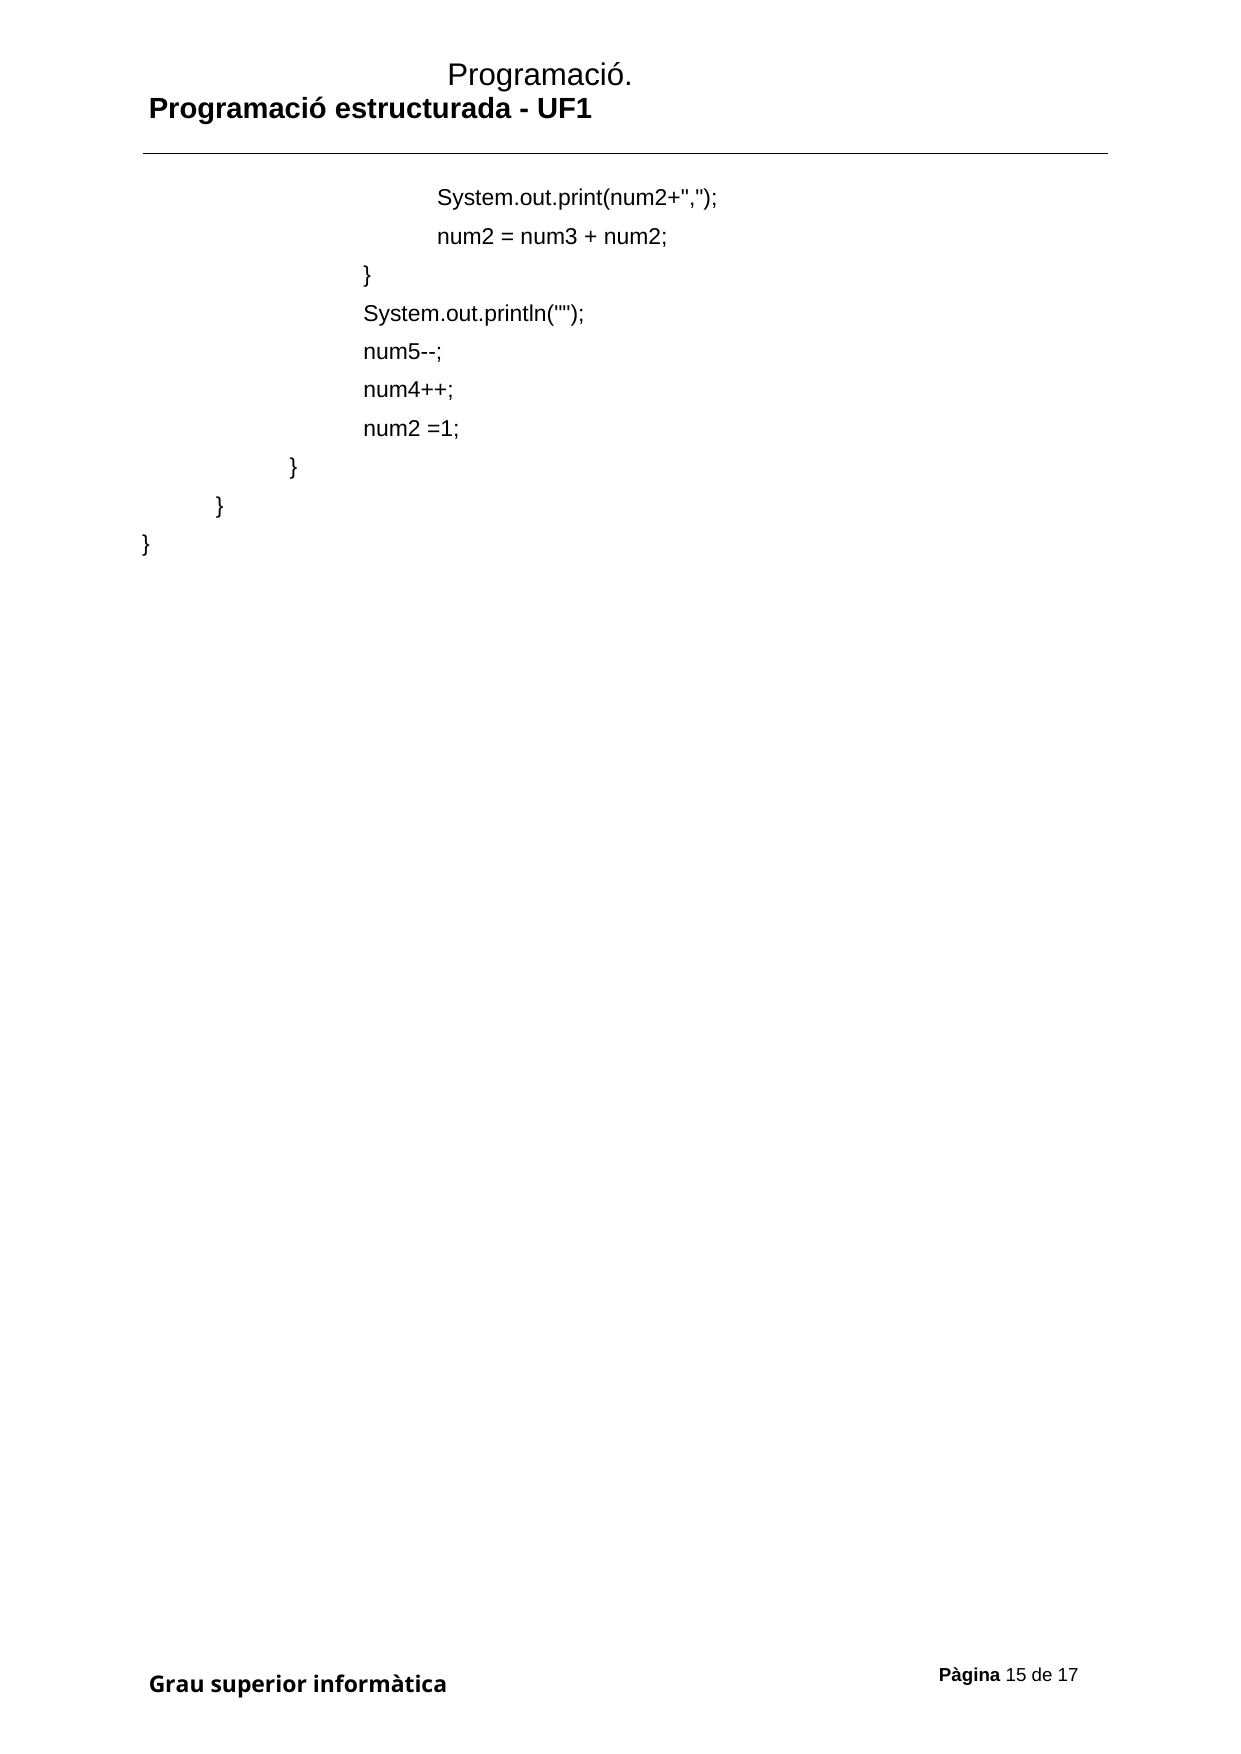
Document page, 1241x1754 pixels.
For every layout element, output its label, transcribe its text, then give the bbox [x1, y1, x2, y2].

text } [142, 531, 1107, 557]
text num2 =1; [142, 416, 1107, 441]
text } [142, 262, 1107, 287]
text System.out.println(""); [142, 300, 1107, 326]
text } [142, 454, 1107, 480]
text } [142, 492, 1107, 518]
text System.out.print(num2+","); [142, 185, 1107, 211]
text num2 = num3 + num2; [142, 223, 1107, 249]
text num5--; [142, 339, 1107, 364]
text num4++; [142, 377, 1107, 403]
